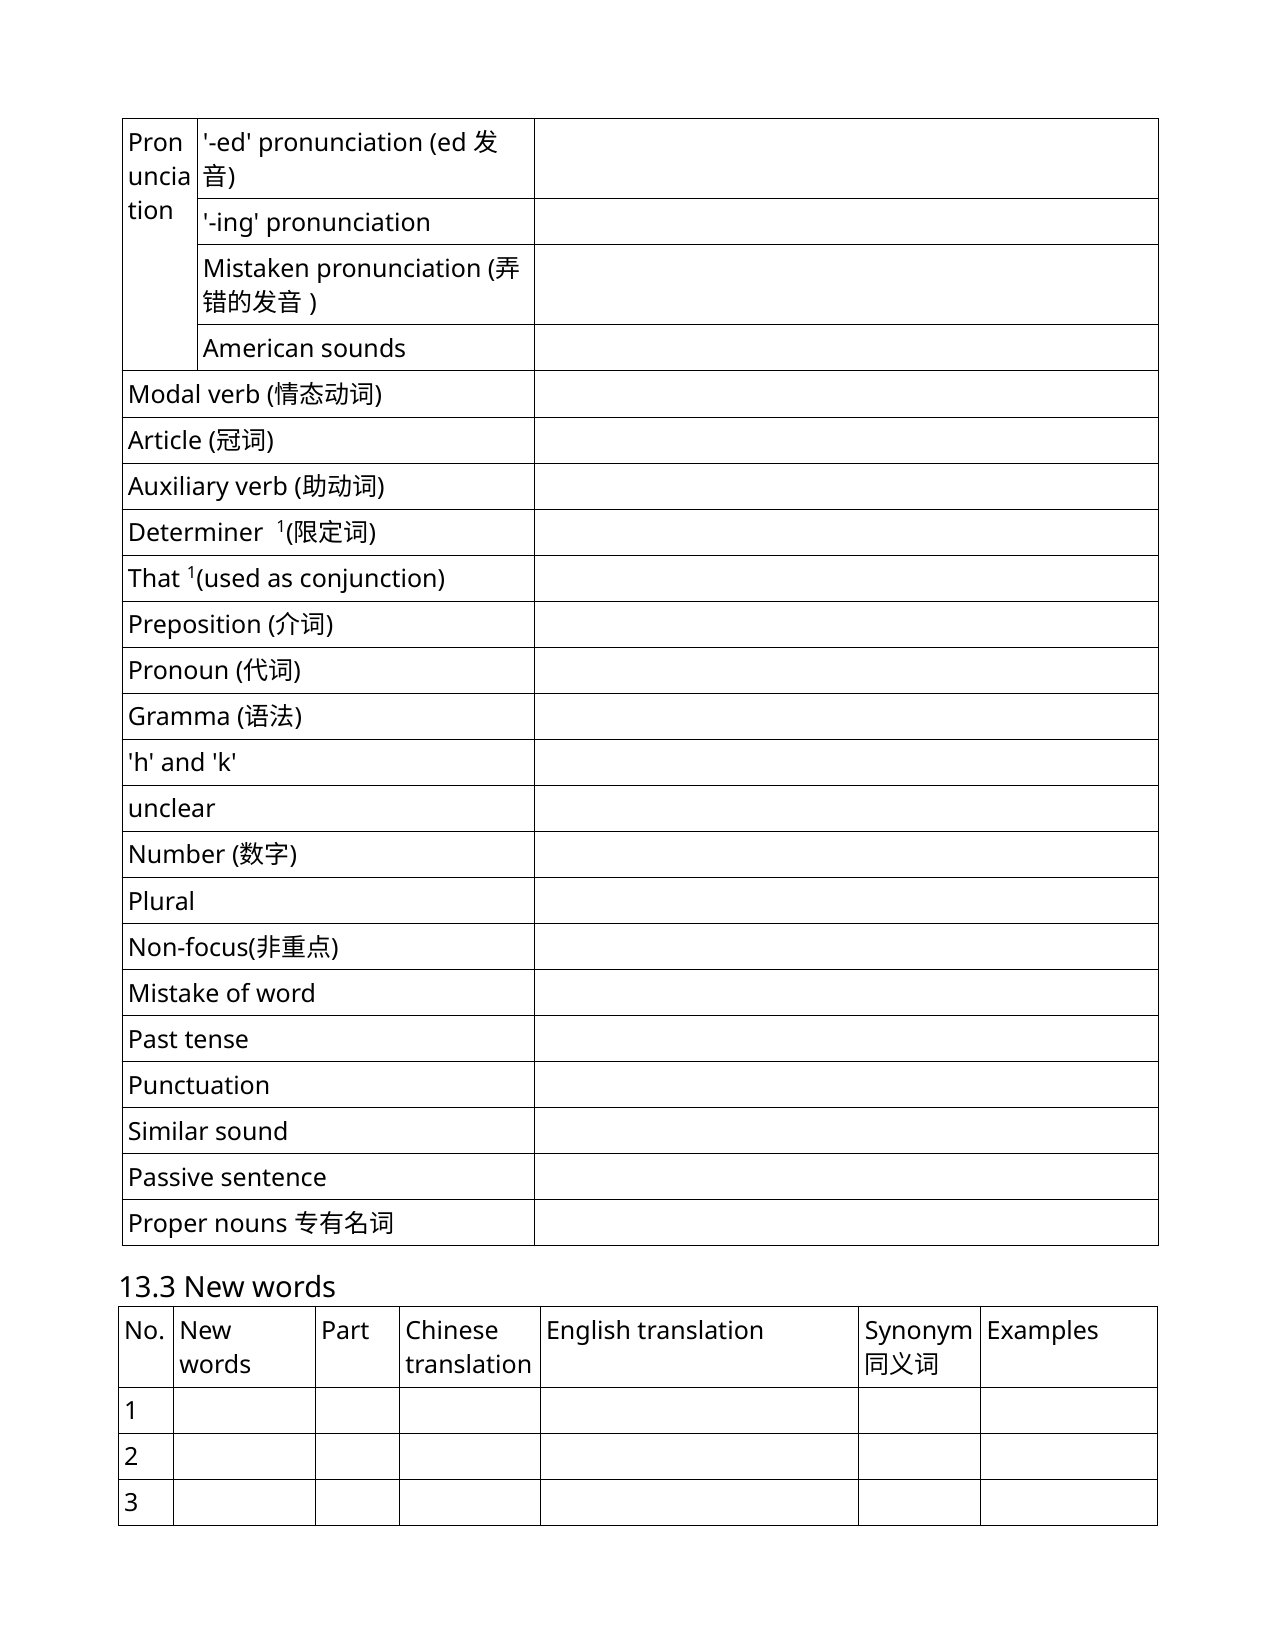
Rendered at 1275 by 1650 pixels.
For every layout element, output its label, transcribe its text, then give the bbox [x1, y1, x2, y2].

table_cell [535, 970, 1158, 1015]
table_cell [316, 1388, 399, 1432]
table_header New words [174, 1307, 315, 1386]
table_cell Punctuation [123, 1062, 534, 1107]
table_cell Determiner 1(限定词) [123, 510, 534, 554]
table_cell Non-focus(非重点) [123, 924, 534, 969]
table_cell [400, 1480, 540, 1524]
table_cell That 1(used as conjunction) [123, 556, 534, 601]
table_cell [400, 1434, 540, 1478]
table_cell [859, 1480, 980, 1524]
table_cell [541, 1388, 858, 1432]
table_cell [541, 1434, 858, 1478]
table_cell 3 [119, 1480, 173, 1524]
table_cell Pronoun (代词) [123, 648, 534, 693]
table_cell Number (数字) [123, 832, 534, 877]
table_cell 'h' and 'k' [123, 740, 534, 785]
table_cell Article (冠词) [123, 418, 534, 462]
table_cell [981, 1388, 1157, 1432]
table_cell [535, 510, 1158, 554]
table_cell Past tense [123, 1016, 534, 1061]
table_cell [535, 648, 1158, 693]
table_cell Passive sentence [123, 1154, 534, 1199]
table_cell Auxiliary verb (助动词) [123, 464, 534, 508]
table_header Examples [981, 1307, 1157, 1386]
table_cell [535, 464, 1158, 508]
table_cell 1 [119, 1388, 173, 1432]
table_cell [316, 1480, 399, 1524]
table_cell [174, 1480, 315, 1524]
table_cell American sounds [198, 325, 534, 370]
table_cell [535, 786, 1158, 831]
table_header No. [119, 1307, 173, 1386]
table_cell [535, 602, 1158, 647]
table_cell Proper nouns 专有名词 [123, 1200, 534, 1245]
table_cell [535, 694, 1158, 739]
table_cell [535, 199, 1158, 244]
table_cell [535, 1062, 1158, 1107]
table_cell Pronunciation [123, 119, 197, 370]
table_cell [981, 1434, 1157, 1478]
subtitle 13.3 New words [118, 1267, 1157, 1306]
table_cell [535, 371, 1158, 416]
table_cell Mistake of word [123, 970, 534, 1015]
table_cell '-ed' pronunciation (ed 发音) [198, 119, 534, 198]
table_cell [535, 119, 1158, 198]
table_cell [174, 1434, 315, 1478]
table_cell Mistaken pronunciation (弄错的发音 ) [198, 245, 534, 324]
table_cell [859, 1434, 980, 1478]
table_header Part [316, 1307, 399, 1386]
table_cell [541, 1480, 858, 1524]
table_cell [535, 1108, 1158, 1153]
table_cell [535, 1016, 1158, 1061]
table_cell [859, 1388, 980, 1432]
table_cell [535, 418, 1158, 462]
table_cell Gramma (语法) [123, 694, 534, 739]
table_cell [174, 1388, 315, 1432]
table_cell 2 [119, 1434, 173, 1478]
table_cell [535, 1154, 1158, 1199]
table_header Chinese translation [400, 1307, 540, 1386]
table_cell Plural [123, 878, 534, 923]
table_cell [535, 832, 1158, 877]
table_cell [316, 1434, 399, 1478]
table_cell '-ing' pronunciation [198, 199, 534, 244]
table_cell [535, 1200, 1158, 1245]
table_cell [535, 245, 1158, 324]
table_cell Similar sound [123, 1108, 534, 1153]
table_cell [535, 740, 1158, 785]
table_cell [535, 325, 1158, 370]
table_cell [400, 1388, 540, 1432]
table_cell [535, 878, 1158, 923]
table_cell unclear [123, 786, 534, 831]
table_cell [981, 1480, 1157, 1524]
table_cell [535, 924, 1158, 969]
table_header Synonym 同义词 [859, 1307, 980, 1386]
table_cell Modal verb (情态动词) [123, 371, 534, 416]
table_cell [535, 556, 1158, 601]
table_cell Preposition (介词) [123, 602, 534, 647]
table_header English translation [541, 1307, 858, 1386]
